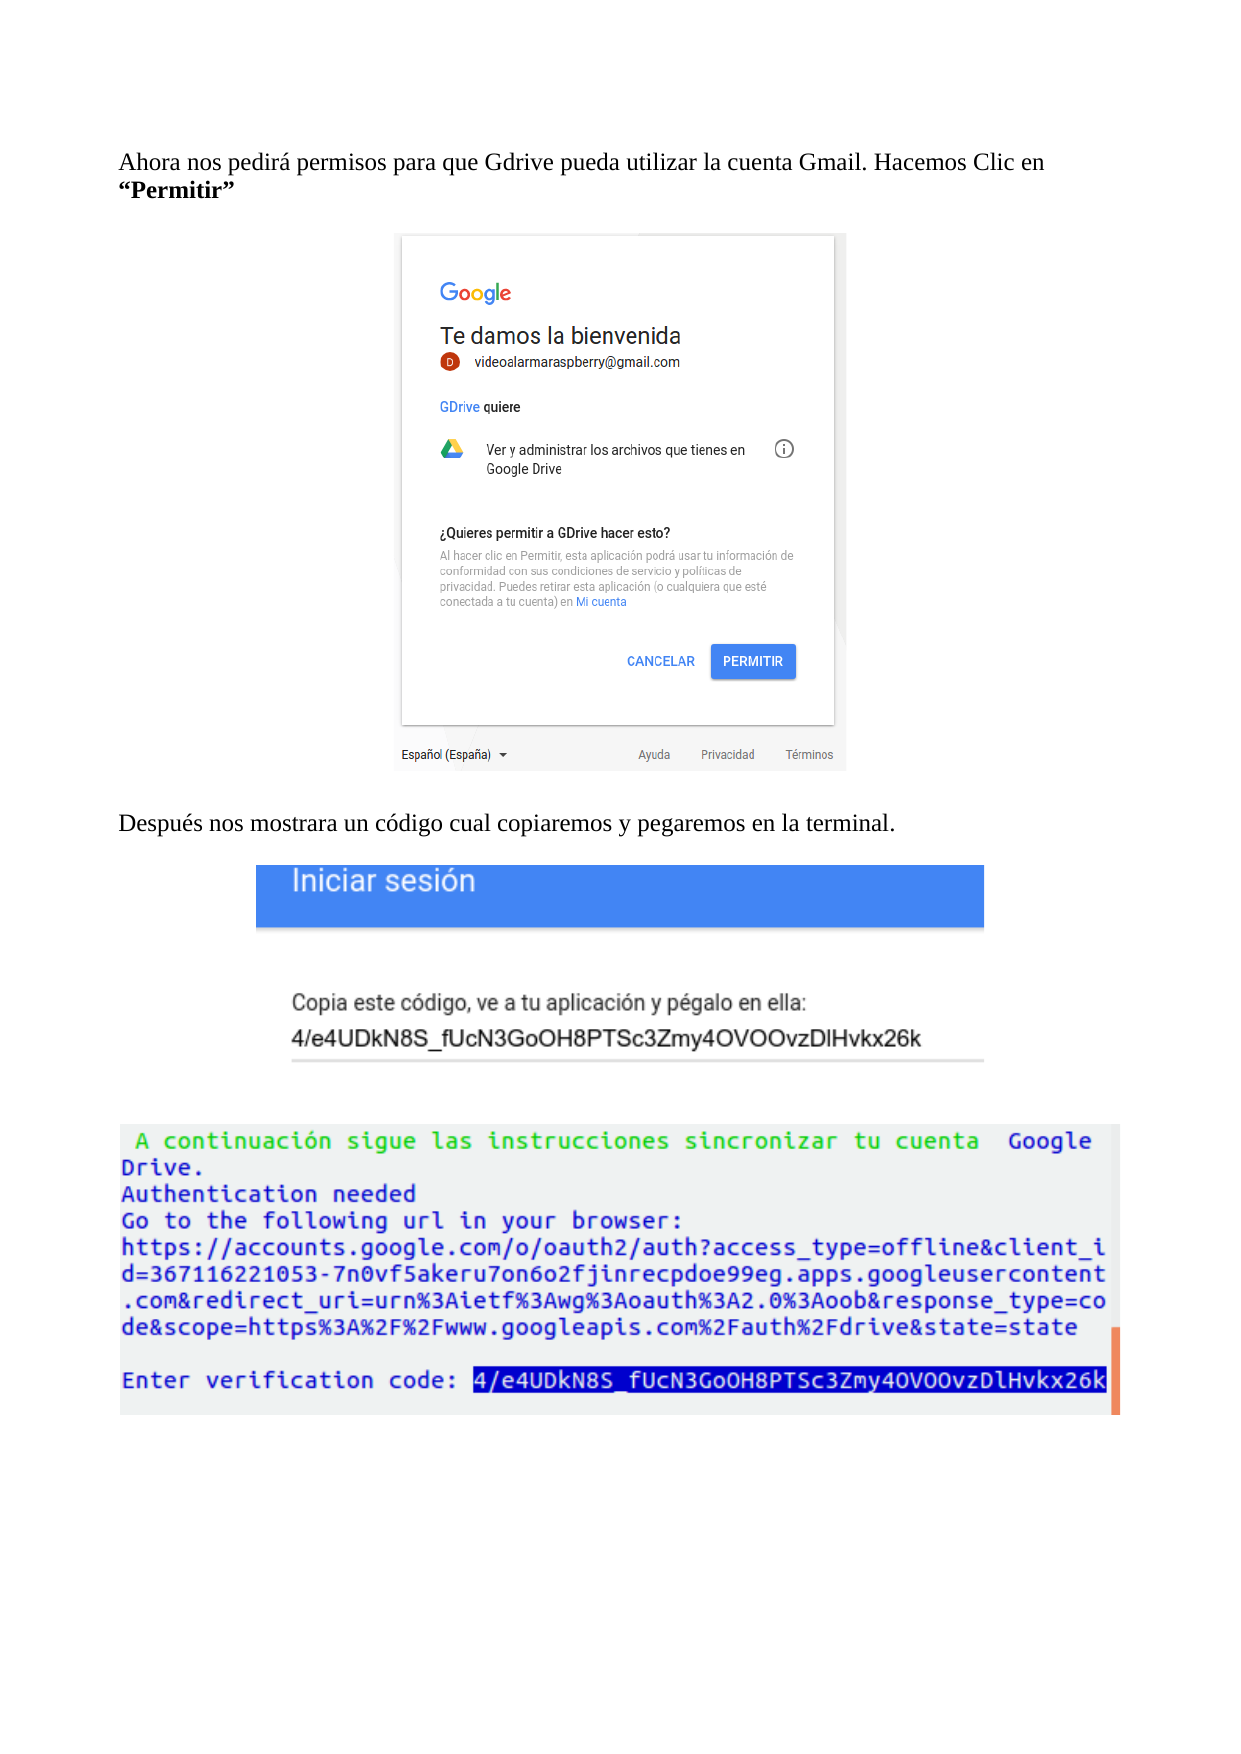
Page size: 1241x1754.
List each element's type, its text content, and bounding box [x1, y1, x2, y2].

text Ahora nos pedirá permisos para que Gdrive pueda utilizar la cuenta Gmail. Hacemos Clic en “Permitir” [118, 147, 1122, 204]
picture [120, 1124, 1121, 1415]
text Después nos mostrara un código cual copiaremos y pegaremos en la terminal. [118, 808, 1122, 837]
picture [393, 233, 847, 771]
picture [256, 865, 985, 1086]
